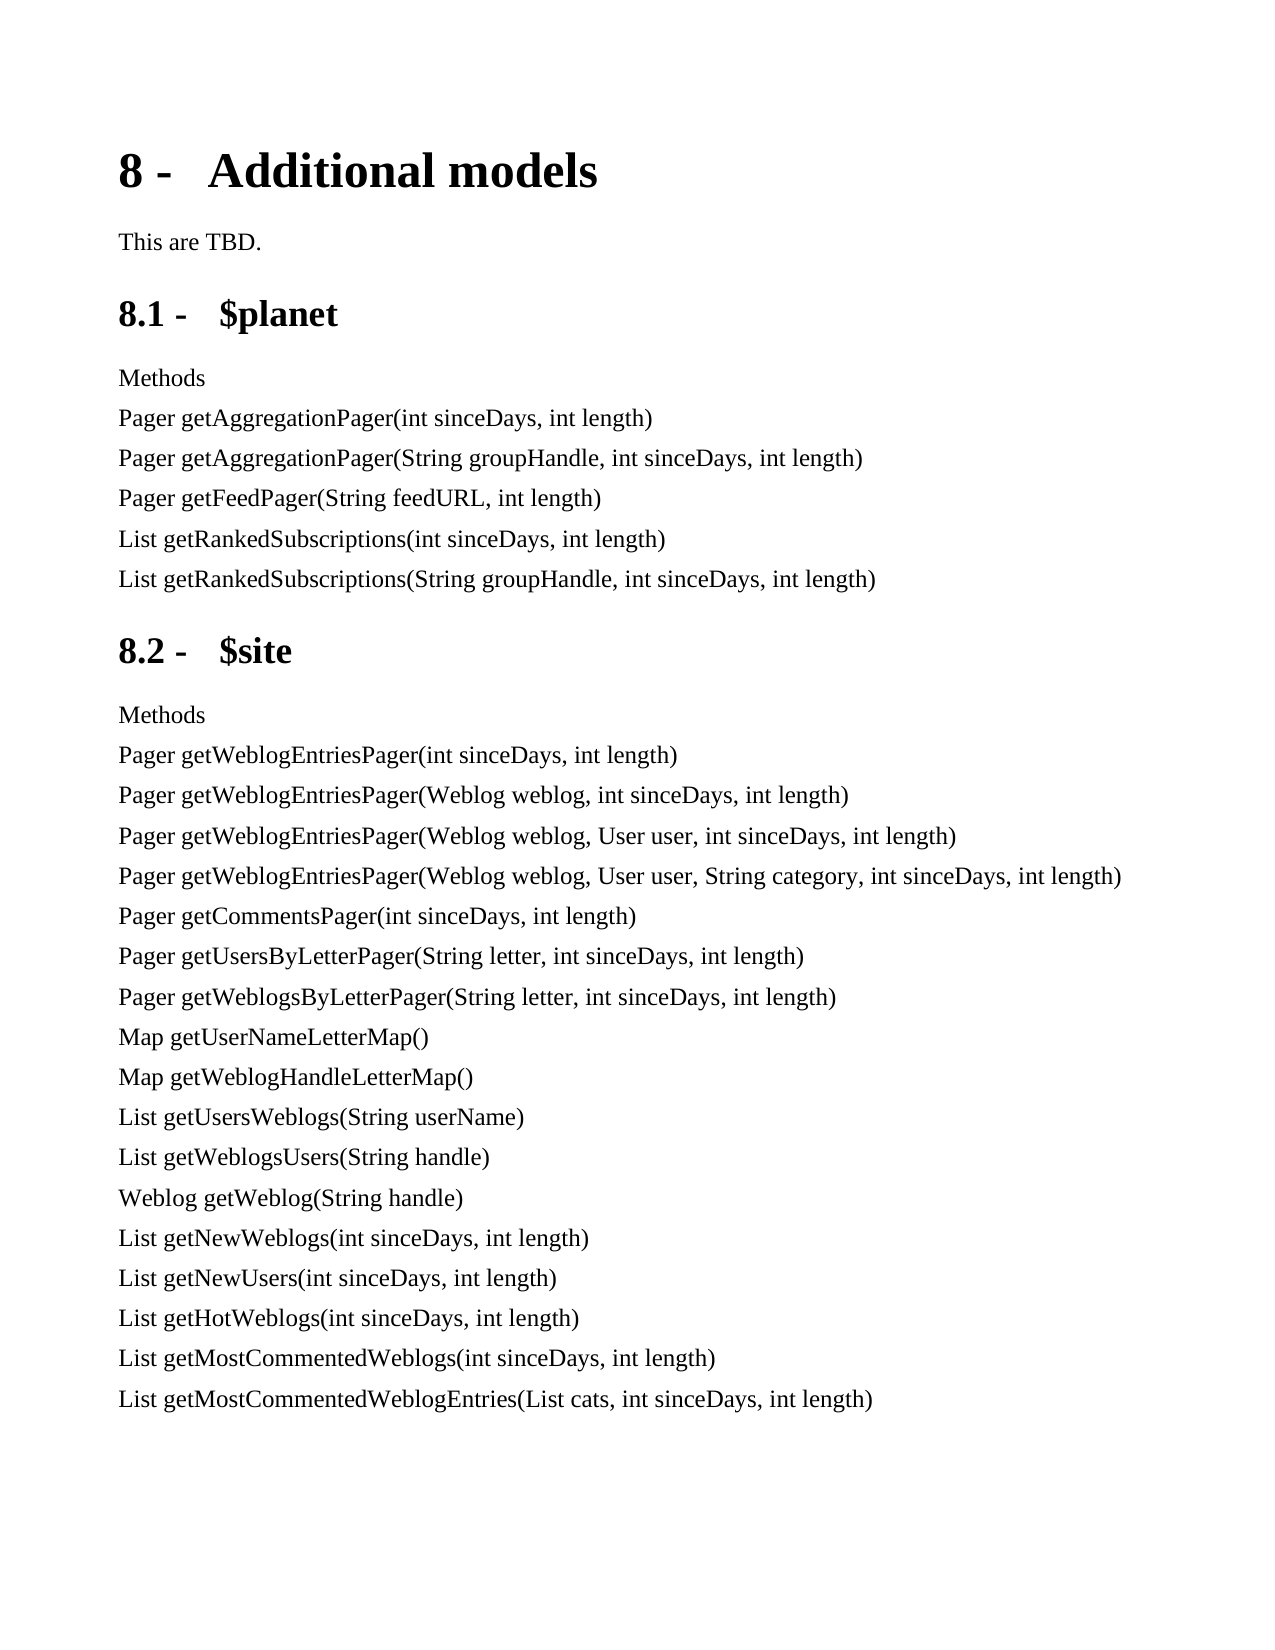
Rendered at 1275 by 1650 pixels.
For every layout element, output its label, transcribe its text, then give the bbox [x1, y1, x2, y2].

text List getMostCommentedWeblogs(int sinceDays, int length) [118, 1344, 1157, 1372]
text Pager getUsersByLetterPager(String letter, int sinceDays, int length) [118, 942, 1157, 970]
text Map getWeblogHandleLetterMap() [118, 1063, 1157, 1091]
text List getNewUsers(int sinceDays, int length) [118, 1264, 1157, 1292]
text Pager getWeblogEntriesPager(Weblog weblog, User user, int sinceDays, int length) [118, 822, 1157, 849]
subtitle $planet [118, 293, 1157, 334]
text Pager getWeblogEntriesPager(int sinceDays, int length) [118, 741, 1157, 769]
text Methods [118, 701, 1157, 729]
text Pager getWeblogEntriesPager(Weblog weblog, int sinceDays, int length) [118, 782, 1157, 809]
text Pager getAggregationPager(String groupHandle, int sinceDays, int length) [118, 444, 1157, 472]
text Weblog getWeblog(String handle) [118, 1184, 1157, 1211]
text Pager getFeedPager(String feedURL, int length) [118, 484, 1157, 512]
text List getHotWeblogs(int sinceDays, int length) [118, 1304, 1157, 1332]
text List getMostCommentedWeblogEntries(List cats, int sinceDays, int length) [118, 1385, 1157, 1412]
text Pager getCommentsPager(int sinceDays, int length) [118, 902, 1157, 930]
text Pager getWeblogEntriesPager(Weblog weblog, User user, String category, int sinceDays, int length) [118, 862, 1157, 890]
text This are TBD. [118, 228, 1157, 256]
subtitle $site [118, 630, 1157, 672]
text List getRankedSubscriptions(String groupHandle, int sinceDays, int length) [118, 565, 1157, 593]
text List getRankedSubscriptions(int sinceDays, int length) [118, 525, 1157, 552]
text List getUsersWeblogs(String userName) [118, 1103, 1157, 1131]
text Pager getWeblogsByLetterPager(String letter, int sinceDays, int length) [118, 983, 1157, 1010]
text Methods [118, 364, 1157, 392]
subtitle Additional models [118, 143, 1157, 198]
text Map getUserNameLetterMap() [118, 1023, 1157, 1051]
text List getWeblogsUsers(String handle) [118, 1143, 1157, 1171]
text List getNewWeblogs(int sinceDays, int length) [118, 1224, 1157, 1252]
text Pager getAggregationPager(int sinceDays, int length) [118, 404, 1157, 432]
